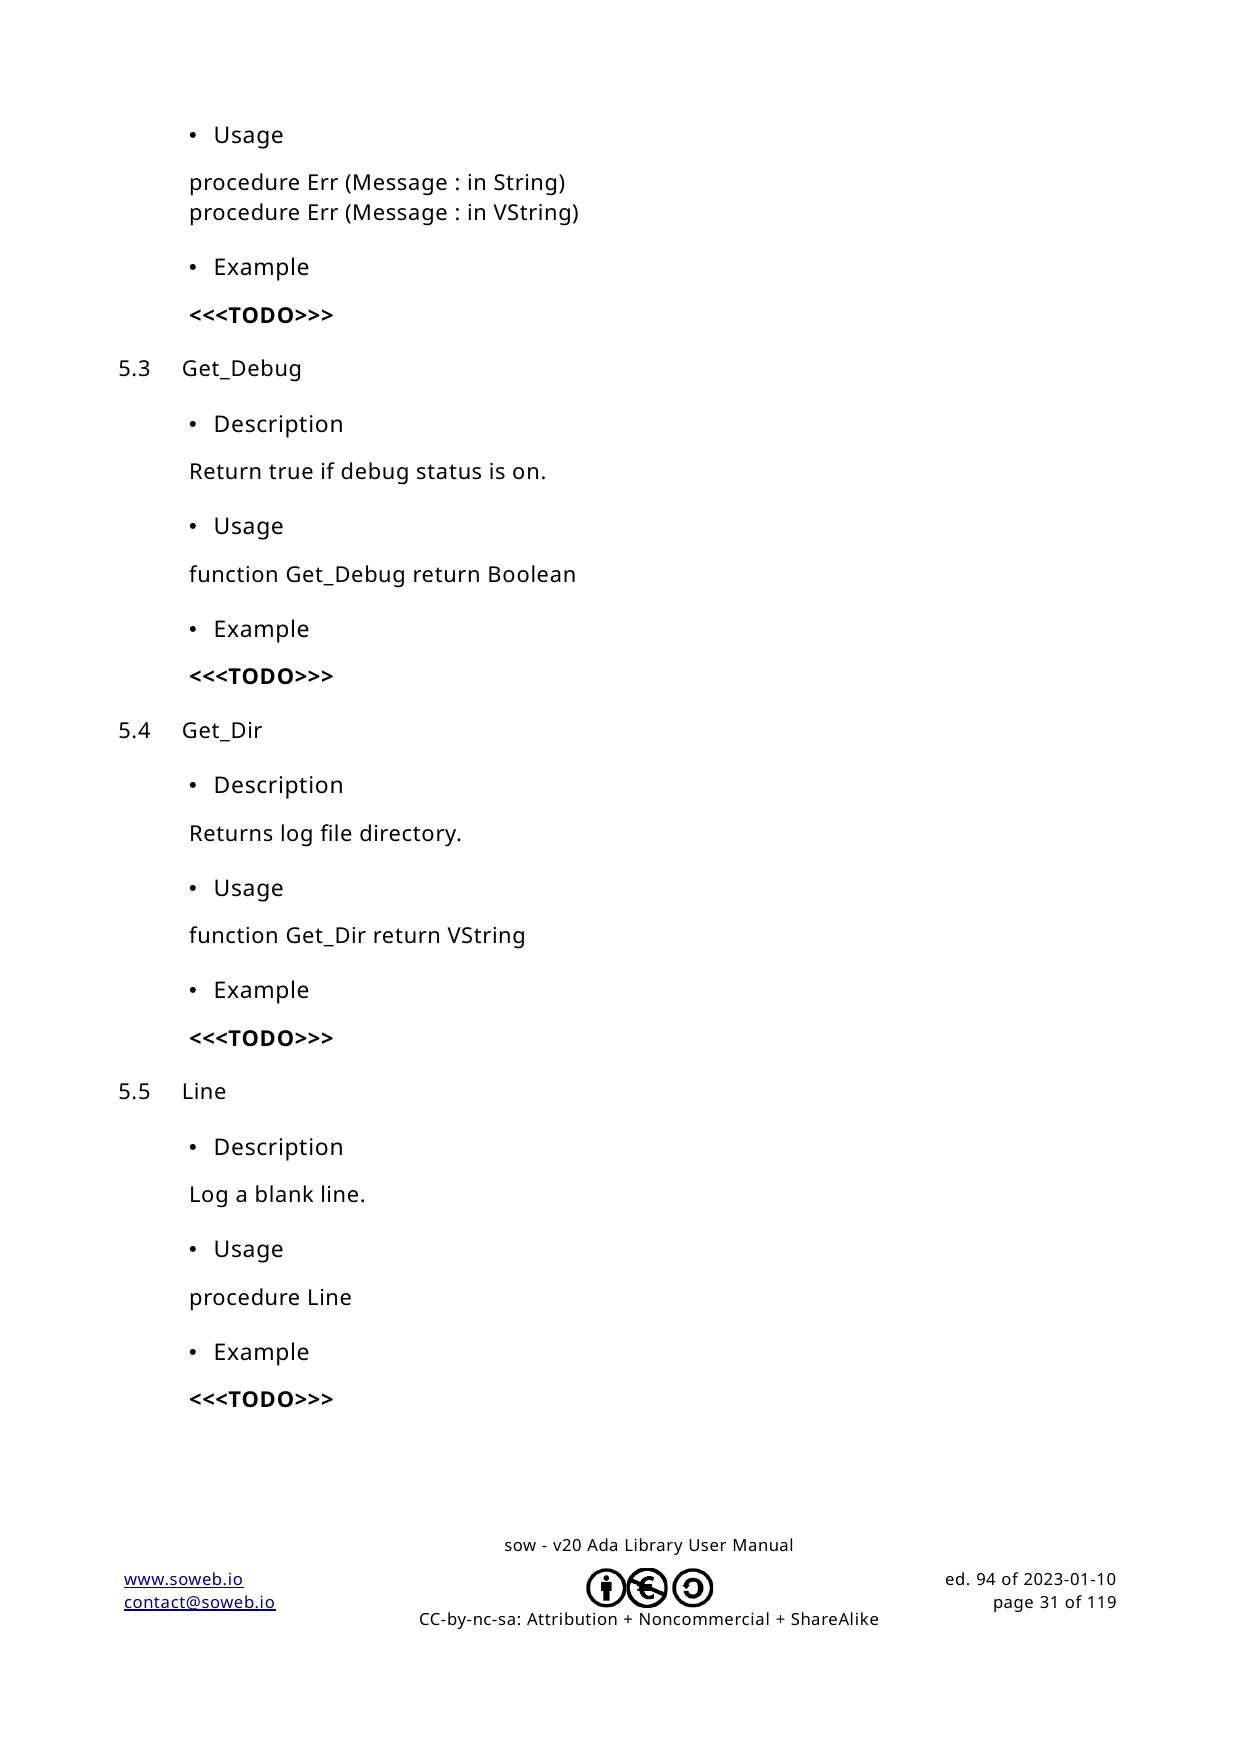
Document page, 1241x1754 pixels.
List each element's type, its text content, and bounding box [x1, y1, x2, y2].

text <<<TODO>>> [189, 1384, 1122, 1414]
subtitle Line [118, 1076, 1122, 1106]
text procedure Line [189, 1281, 1122, 1311]
text Return true if debug status is on. [189, 456, 1122, 486]
text <<<TODO>>> [189, 300, 1122, 330]
text procedure Err (Message : in VString) [189, 197, 1122, 227]
subtitle Usage [189, 1232, 1122, 1264]
subtitle Example [189, 974, 1122, 1005]
subtitle Usage [189, 871, 1122, 902]
text Returns log file directory. [189, 817, 1122, 847]
text Log a blank line. [189, 1179, 1122, 1209]
subtitle Description [189, 1130, 1122, 1161]
text <<<TODO>>> [189, 661, 1122, 691]
subtitle Get_Dir [118, 715, 1122, 745]
subtitle Usage [189, 118, 1122, 149]
subtitle Description [189, 768, 1122, 800]
subtitle Example [189, 251, 1122, 282]
text <<<TODO>>> [189, 1023, 1122, 1053]
subtitle Usage [189, 509, 1122, 541]
subtitle Example [189, 612, 1122, 643]
subtitle Get_Debug [118, 353, 1122, 383]
subtitle Description [189, 407, 1122, 438]
subtitle Example [189, 1335, 1122, 1366]
text function Get_Debug return Boolean [189, 558, 1122, 588]
text procedure Err (Message : in String) [189, 167, 1122, 197]
text function Get_Dir return VString [189, 920, 1122, 950]
picture [672, 1568, 714, 1608]
picture [585, 1568, 668, 1608]
